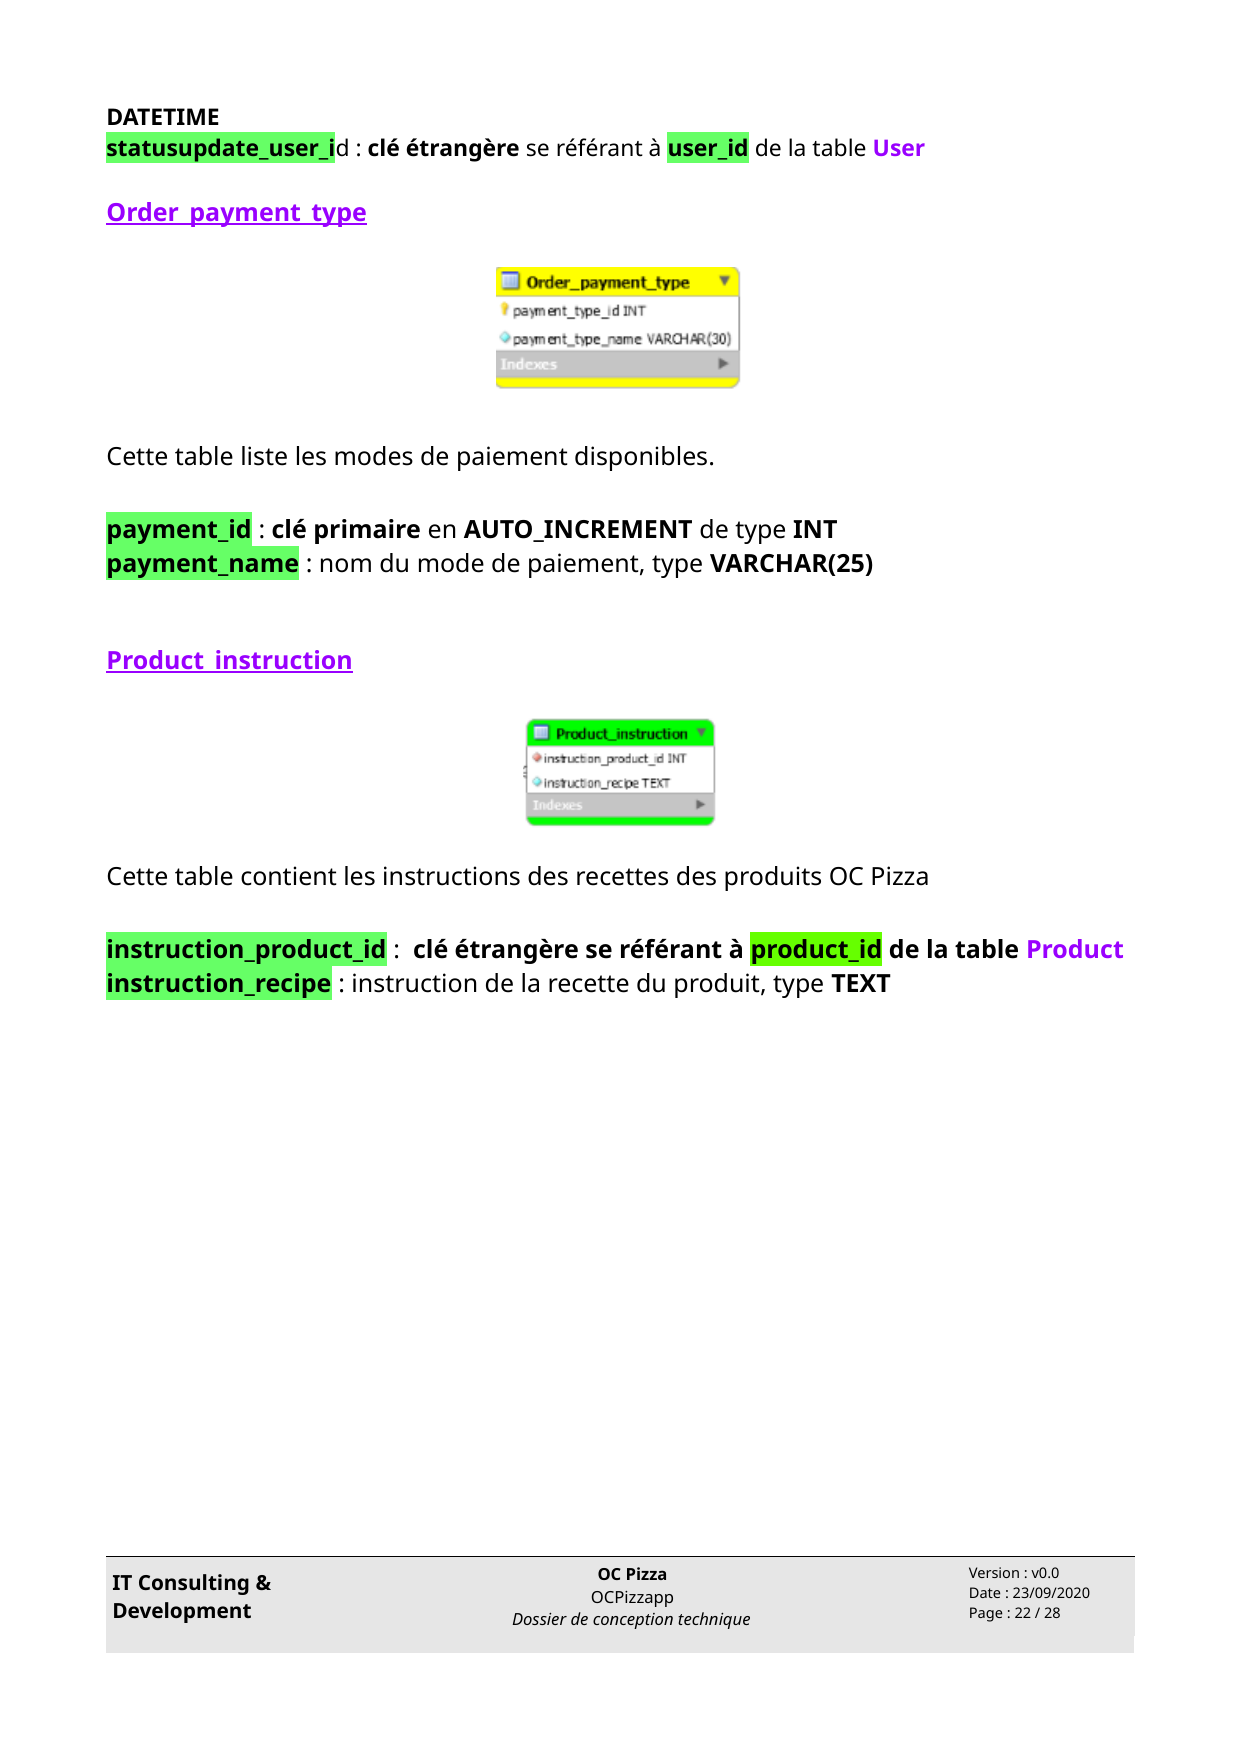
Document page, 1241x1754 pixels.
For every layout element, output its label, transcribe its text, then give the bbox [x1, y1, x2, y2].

text Order_payment_type [106, 194, 1134, 228]
text Cette table liste les modes de paiement disponibles. [106, 438, 1134, 472]
picture [523, 716, 717, 829]
text Cette table contient les instructions des recettes des produits OC Pizza [106, 858, 1134, 892]
text Product_instruction [106, 642, 1134, 677]
picture [496, 267, 745, 392]
text DATETIME [106, 100, 1134, 132]
text payment_name : nom du mode de paiement, type VARCHAR(25) [106, 546, 1134, 580]
text payment_id : clé primaire en AUTO_INCREMENT de type INT [106, 512, 1134, 546]
text instruction_recipe : instruction de la recette du produit, type TEXT [106, 966, 1134, 1000]
text statusupdate_user_id : clé étrangère se référant à user_id de la table User [106, 132, 1134, 163]
text instruction_product_id : clé étrangère se référant à product_id de la table Product [106, 932, 1134, 966]
